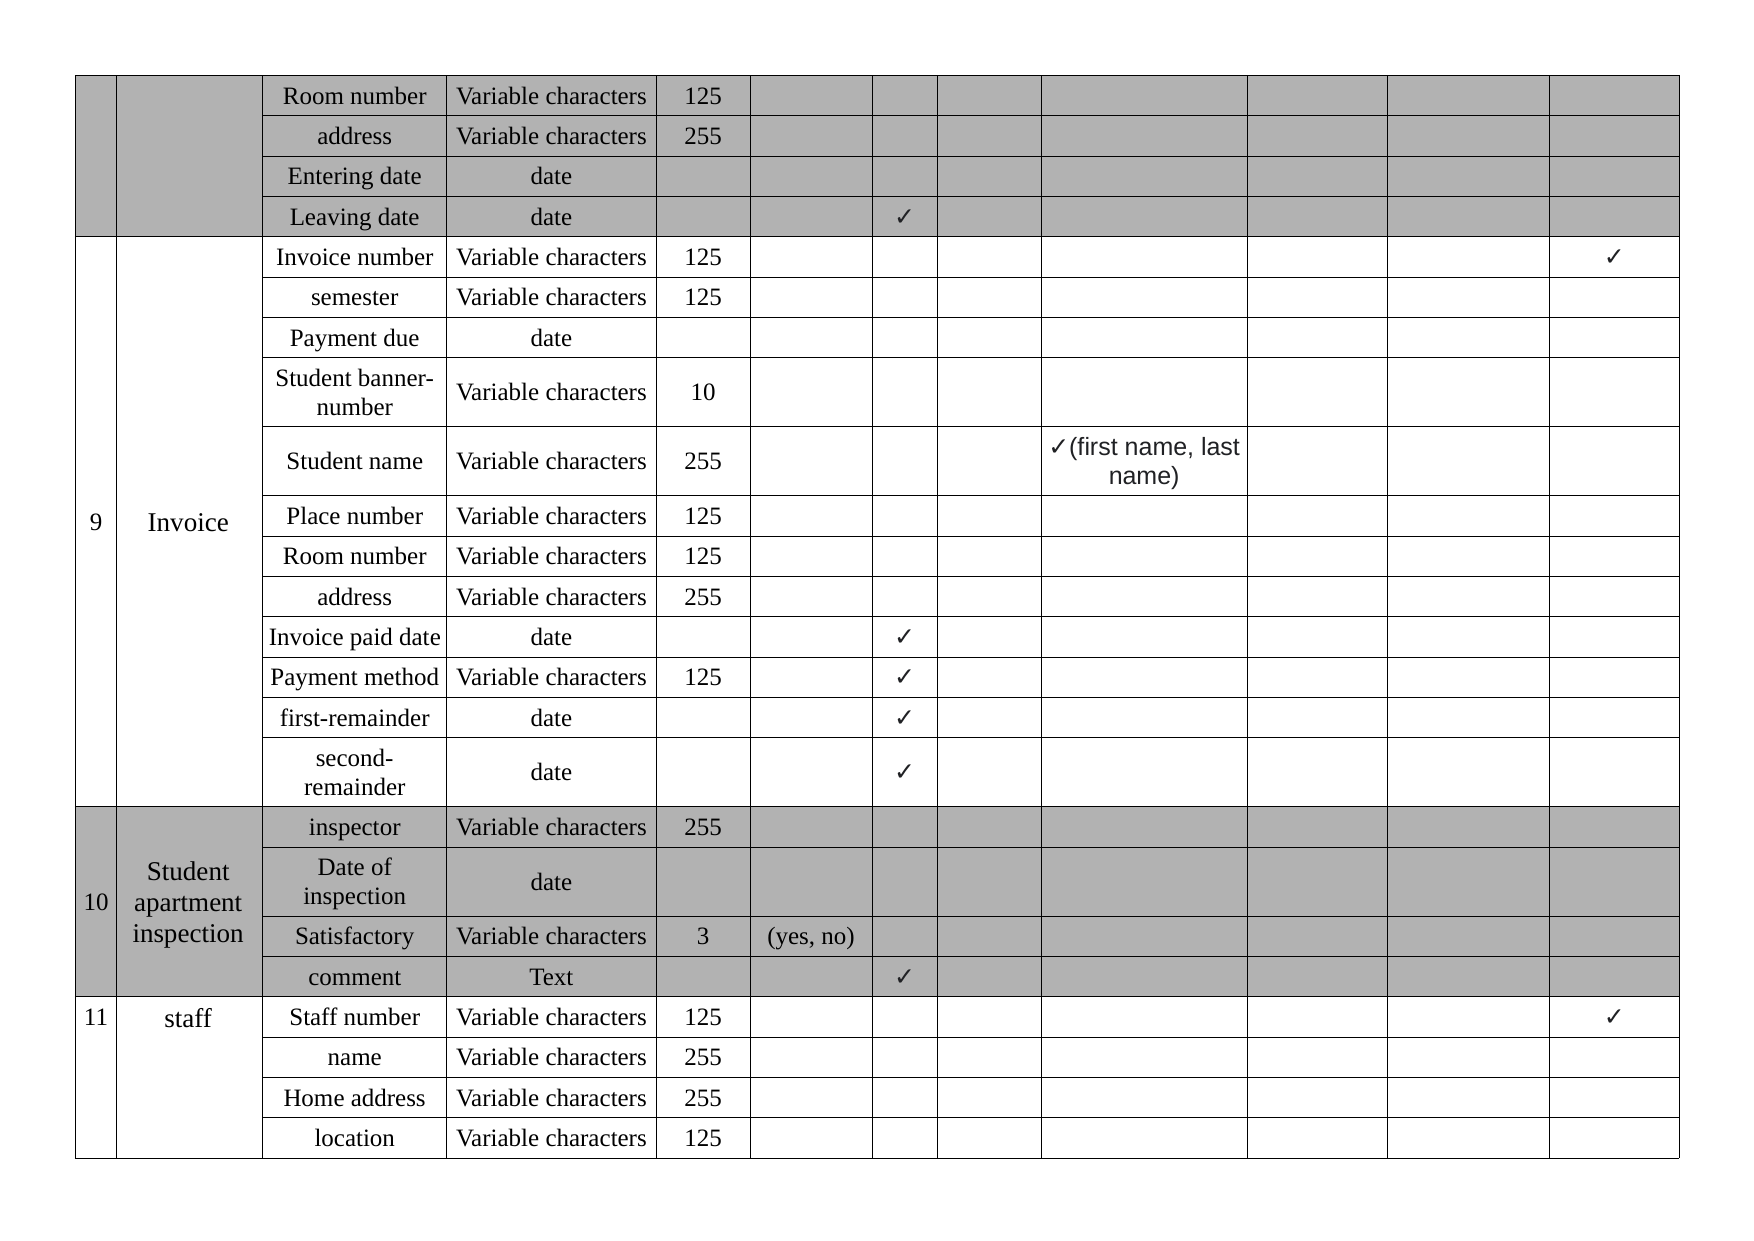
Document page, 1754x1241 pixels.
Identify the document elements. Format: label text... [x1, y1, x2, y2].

table_cell [938, 116, 1041, 156]
table_cell Student apartment inspection [117, 807, 262, 996]
table_cell [1042, 1078, 1247, 1117]
table_cell 125 [657, 1118, 750, 1157]
table_cell [1248, 116, 1387, 156]
table_cell [1042, 537, 1247, 576]
table_cell [938, 358, 1041, 426]
table_cell Leaving date [263, 197, 446, 236]
table_cell [1550, 617, 1679, 657]
table_cell [873, 116, 937, 156]
table_cell [751, 807, 872, 847]
table_cell [1042, 957, 1247, 996]
table_cell [1388, 577, 1549, 616]
table_cell 255 [657, 1078, 750, 1117]
table_cell [1248, 698, 1387, 737]
table_cell [1550, 738, 1679, 806]
table_cell [1388, 496, 1549, 536]
table_cell Variable characters [447, 997, 656, 1037]
table_cell [1388, 957, 1549, 996]
table_cell [938, 658, 1041, 697]
table_cell [1042, 917, 1247, 956]
table_cell [1388, 738, 1549, 806]
table_cell [657, 617, 750, 657]
table_cell [1042, 617, 1247, 657]
table_cell [1550, 537, 1679, 576]
table_cell [1042, 997, 1247, 1037]
table_cell [1248, 807, 1387, 847]
table_cell 125 [657, 278, 750, 317]
table_cell [751, 197, 872, 236]
table_cell [751, 116, 872, 156]
table_cell Variable characters [447, 537, 656, 576]
table_cell [657, 738, 750, 806]
table_cell [751, 698, 872, 737]
table_cell 255 [657, 807, 750, 847]
table_cell [751, 76, 872, 115]
table_cell [1550, 1118, 1679, 1157]
table_cell (yes, no) [751, 917, 872, 956]
table_cell 255 [657, 427, 750, 495]
table_cell [751, 957, 872, 996]
table_cell Date of inspection [263, 848, 446, 916]
table_cell [873, 537, 937, 576]
table_cell 11 [76, 997, 116, 1157]
table_cell [938, 197, 1041, 236]
table_cell [1388, 237, 1549, 277]
table_cell [873, 997, 937, 1037]
table_cell second-remainder [263, 738, 446, 806]
table_cell [1550, 917, 1679, 956]
table_cell 10 [657, 358, 750, 426]
table_cell [1388, 278, 1549, 317]
table_cell [1388, 807, 1549, 847]
table_cell Variable characters [447, 496, 656, 536]
table_cell [873, 237, 937, 277]
table_cell [1248, 197, 1387, 236]
table_cell [1388, 698, 1549, 737]
table_cell [1248, 427, 1387, 495]
table_cell [1388, 997, 1549, 1037]
table_cell [873, 917, 937, 956]
table_cell 255 [657, 577, 750, 616]
table_cell [1388, 537, 1549, 576]
table_cell [1042, 76, 1247, 115]
table_cell date [447, 848, 656, 916]
table_cell [751, 738, 872, 806]
table_cell 255 [657, 116, 750, 156]
table_cell [1248, 358, 1387, 426]
table_cell ✓(first name, last name) [1042, 427, 1247, 495]
table_cell [1042, 358, 1247, 426]
table_cell [938, 157, 1041, 196]
table_cell [938, 848, 1041, 916]
table_cell Variable characters [447, 76, 656, 115]
table_cell [1042, 658, 1247, 697]
table_cell date [447, 197, 656, 236]
table_cell ✓ [873, 197, 937, 236]
table_cell [873, 1118, 937, 1157]
table_cell [938, 537, 1041, 576]
table_cell [751, 997, 872, 1037]
table_cell [1388, 76, 1549, 115]
table_cell [1042, 116, 1247, 156]
table_cell 255 [657, 1038, 750, 1077]
table_cell [657, 957, 750, 996]
table_cell [1042, 698, 1247, 737]
table_cell ✓ [1550, 997, 1679, 1037]
table_cell [1248, 917, 1387, 956]
table_cell Place number [263, 496, 446, 536]
table_cell 3 [657, 917, 750, 956]
table_cell [1248, 157, 1387, 196]
table_cell date [447, 318, 656, 357]
table_cell [873, 496, 937, 536]
table_cell inspector [263, 807, 446, 847]
table_cell staff [117, 997, 262, 1157]
table_cell [1042, 1118, 1247, 1157]
table_cell [873, 358, 937, 426]
table_cell [1550, 116, 1679, 156]
table_cell [1388, 917, 1549, 956]
table_cell [938, 427, 1041, 495]
table_cell [938, 496, 1041, 536]
table_cell Payment method [263, 658, 446, 697]
table_cell [1042, 807, 1247, 847]
table_cell name [263, 1038, 446, 1077]
table_cell [751, 1118, 872, 1157]
table_cell [751, 358, 872, 426]
table_cell [1248, 848, 1387, 916]
table_cell [938, 577, 1041, 616]
table_cell [1388, 318, 1549, 357]
table_cell [657, 698, 750, 737]
table_cell [938, 997, 1041, 1037]
table_cell [751, 1038, 872, 1077]
table_cell date [447, 617, 656, 657]
table_cell [1388, 1118, 1549, 1157]
table_cell Satisfactory [263, 917, 446, 956]
table_cell [1550, 76, 1679, 115]
table_cell address [263, 577, 446, 616]
table_cell [751, 617, 872, 657]
table_cell [657, 157, 750, 196]
table_cell Invoice [117, 237, 262, 806]
table_cell [1248, 76, 1387, 115]
table_cell [1042, 318, 1247, 357]
table_cell [938, 1118, 1041, 1157]
table_cell [1388, 358, 1549, 426]
table_cell ✓ [873, 957, 937, 996]
table_cell address [263, 116, 446, 156]
table_cell [751, 537, 872, 576]
table_cell [1248, 1078, 1387, 1117]
table_cell Variable characters [447, 427, 656, 495]
table_cell Variable characters [447, 1038, 656, 1077]
table_cell [1550, 1038, 1679, 1077]
table_cell ✓ [873, 617, 937, 657]
table_cell Variable characters [447, 116, 656, 156]
table_cell [751, 157, 872, 196]
table_cell [751, 318, 872, 357]
table_cell 125 [657, 658, 750, 697]
table_cell [873, 1078, 937, 1117]
table_cell [1388, 848, 1549, 916]
table_cell [1248, 1038, 1387, 1077]
table_cell date [447, 698, 656, 737]
table_cell [1550, 957, 1679, 996]
table_cell Variable characters [447, 1078, 656, 1117]
table_cell ✓ [1550, 237, 1679, 277]
table_cell [1388, 617, 1549, 657]
table_cell Student banner-number [263, 358, 446, 426]
table_cell [1248, 738, 1387, 806]
table_cell Text [447, 957, 656, 996]
table_cell ✓ [873, 698, 937, 737]
table_cell [1550, 157, 1679, 196]
table_cell [1550, 318, 1679, 357]
table_cell [1248, 957, 1387, 996]
table_cell Variable characters [447, 1118, 656, 1157]
table_cell [1042, 197, 1247, 236]
table_cell [1248, 658, 1387, 697]
table_cell [76, 76, 116, 236]
table_cell 125 [657, 537, 750, 576]
table_cell Invoice number [263, 237, 446, 277]
table_cell [873, 1038, 937, 1077]
table_cell Variable characters [447, 658, 656, 697]
table_cell [1042, 237, 1247, 277]
table_cell [751, 237, 872, 277]
table_cell [873, 318, 937, 357]
table_cell [1550, 427, 1679, 495]
table_cell [1248, 537, 1387, 576]
table_cell Staff number [263, 997, 446, 1037]
table_cell [938, 617, 1041, 657]
table_cell [657, 848, 750, 916]
table_cell [657, 197, 750, 236]
table_cell 125 [657, 237, 750, 277]
table_cell [873, 157, 937, 196]
table_cell [938, 1038, 1041, 1077]
table_cell Payment due [263, 318, 446, 357]
table_cell [1248, 1118, 1387, 1157]
table_cell [873, 278, 937, 317]
table_cell [873, 848, 937, 916]
table_cell [1248, 496, 1387, 536]
table_cell [1248, 577, 1387, 616]
table_cell 125 [657, 997, 750, 1037]
table_cell Student name [263, 427, 446, 495]
table_cell [938, 738, 1041, 806]
table_cell [751, 848, 872, 916]
table_cell Invoice paid date [263, 617, 446, 657]
table_cell [938, 917, 1041, 956]
table_cell [751, 1078, 872, 1117]
table_cell date [447, 738, 656, 806]
table_cell [938, 1078, 1041, 1117]
table_cell 10 [76, 807, 116, 996]
table_cell [657, 318, 750, 357]
table_cell [873, 807, 937, 847]
table_cell Room number [263, 76, 446, 115]
table_cell Variable characters [447, 358, 656, 426]
table_cell Variable characters [447, 917, 656, 956]
table_cell [1388, 1038, 1549, 1077]
table_cell [1550, 1078, 1679, 1117]
table_cell [1388, 157, 1549, 196]
table_cell [873, 427, 937, 495]
table_cell [938, 76, 1041, 115]
table_cell [938, 278, 1041, 317]
table_cell semester [263, 278, 446, 317]
table_cell [1248, 997, 1387, 1037]
table_cell [1388, 1078, 1549, 1117]
table_cell [1550, 698, 1679, 737]
table_cell [1042, 496, 1247, 536]
table_cell location [263, 1118, 446, 1157]
table_cell Variable characters [447, 278, 656, 317]
table_cell [1042, 577, 1247, 616]
table_cell [1248, 237, 1387, 277]
table_cell [751, 427, 872, 495]
table_cell [1042, 738, 1247, 806]
table_cell [1550, 658, 1679, 697]
table_cell [1042, 848, 1247, 916]
table_cell [751, 658, 872, 697]
table_cell [117, 76, 262, 236]
table_cell [1042, 278, 1247, 317]
table_cell date [447, 157, 656, 196]
table_cell [1550, 848, 1679, 916]
table_cell Variable characters [447, 577, 656, 616]
table_cell [1550, 358, 1679, 426]
table_cell [751, 496, 872, 536]
table_cell [751, 577, 872, 616]
table_cell [1388, 658, 1549, 697]
table_cell 125 [657, 76, 750, 115]
table_cell Variable characters [447, 807, 656, 847]
table_cell [873, 76, 937, 115]
table_cell Room number [263, 537, 446, 576]
table_cell 9 [76, 237, 116, 806]
table_cell [938, 807, 1041, 847]
table_cell first-remainder [263, 698, 446, 737]
table_cell comment [263, 957, 446, 996]
table_cell [1550, 496, 1679, 536]
table_cell [873, 577, 937, 616]
table_cell [1550, 807, 1679, 847]
table_cell [938, 957, 1041, 996]
table_cell Entering date [263, 157, 446, 196]
table_cell [938, 237, 1041, 277]
table_cell [1248, 278, 1387, 317]
table_cell Variable characters [447, 237, 656, 277]
table_cell [1042, 157, 1247, 196]
table_cell 125 [657, 496, 750, 536]
table_cell Home address [263, 1078, 446, 1117]
table_cell [1550, 197, 1679, 236]
table_cell [1550, 278, 1679, 317]
table_cell [938, 698, 1041, 737]
table_cell ✓ [873, 658, 937, 697]
table_cell [1042, 1038, 1247, 1077]
table_cell [1388, 197, 1549, 236]
table_cell [1388, 116, 1549, 156]
table_cell ✓ [873, 738, 937, 806]
table_cell [751, 278, 872, 317]
table_cell [1248, 617, 1387, 657]
table_cell [1550, 577, 1679, 616]
table_cell [1248, 318, 1387, 357]
table_cell [1388, 427, 1549, 495]
table_cell [938, 318, 1041, 357]
